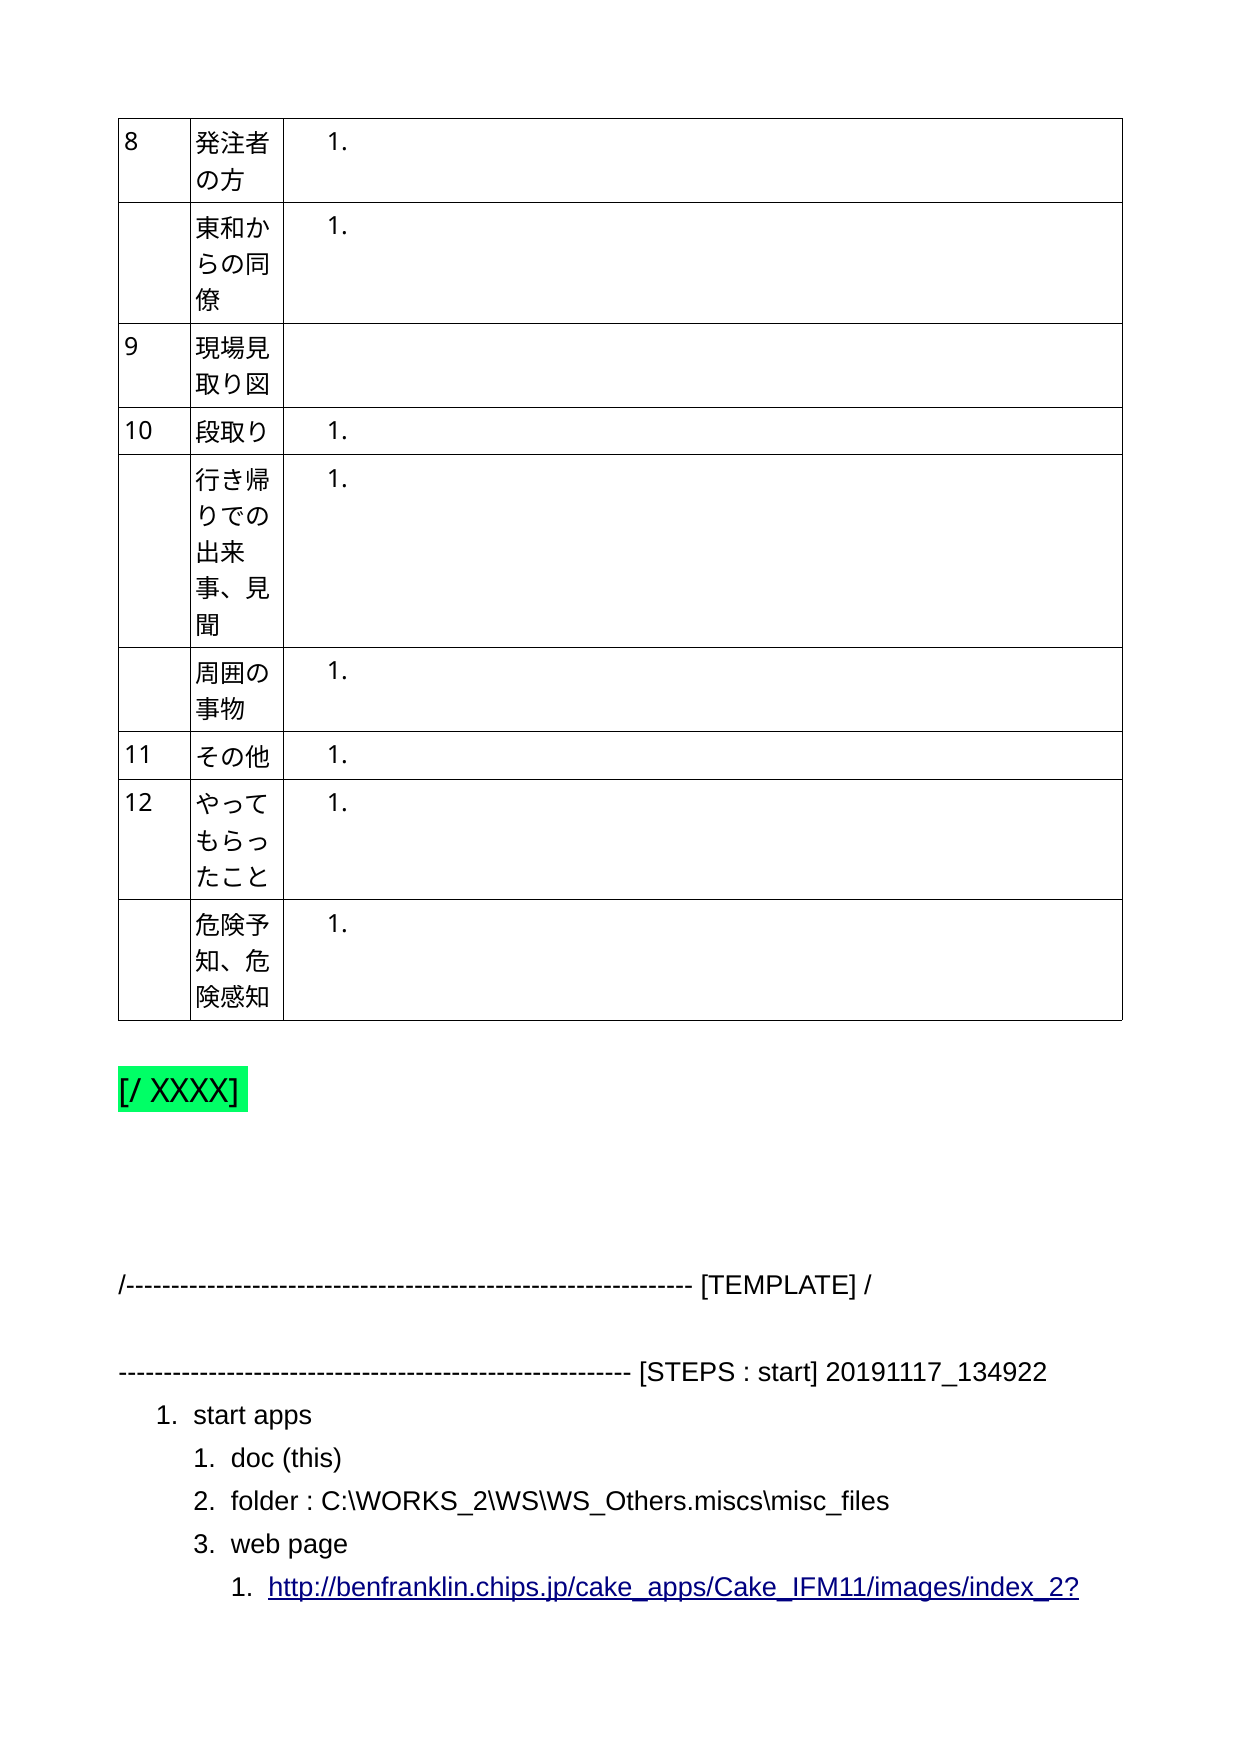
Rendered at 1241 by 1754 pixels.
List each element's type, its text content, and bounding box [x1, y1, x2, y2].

table_cell [284, 780, 1122, 899]
table_cell [284, 324, 1122, 407]
table_cell [119, 648, 190, 731]
table_cell [284, 119, 1122, 202]
table_cell 9 [119, 324, 190, 407]
table_cell 東和からの同僚 [191, 203, 283, 322]
table_cell 行き帰りでの出来事、見聞 [191, 455, 283, 647]
text /--------------------------------------------------------------- [TEMPLATE] / [118, 1269, 1122, 1300]
table_cell [119, 900, 190, 1020]
table_cell 危険予知、危険感知 [191, 900, 283, 1020]
table_cell 段取り [191, 408, 283, 454]
table_cell 10 [119, 408, 190, 454]
table_cell 11 [119, 732, 190, 779]
table_cell [284, 732, 1122, 779]
table_cell [284, 900, 1122, 1020]
table_cell [119, 455, 190, 647]
list http://benfranklin.chips.jp/cake_apps/Cake_IFM11/images/index_2? [231, 1571, 1122, 1602]
list folder : C:\WORKS_2\WS\WS_Others.miscs\misc_files [193, 1485, 1122, 1516]
table_cell 12 [119, 780, 190, 899]
table_cell [284, 455, 1122, 647]
list doc (this) [193, 1442, 1122, 1473]
list start apps [156, 1399, 1122, 1430]
text --------------------------------------------------------- [STEPS : start] 20191117_134922 [118, 1356, 1122, 1387]
table_cell やってもらったこと [191, 780, 283, 899]
table_cell その他 [191, 732, 283, 779]
table_cell [284, 648, 1122, 731]
table_cell 8 [119, 119, 190, 202]
table_cell [119, 203, 190, 322]
table_cell 周囲の事物 [191, 648, 283, 731]
table_cell [284, 408, 1122, 454]
table_cell [284, 203, 1122, 322]
list web page [193, 1528, 1122, 1559]
text [/ XXXX] [118, 1066, 1122, 1112]
table_cell 現場見取り図 [191, 324, 283, 407]
table_cell 発注者の方 [191, 119, 283, 202]
